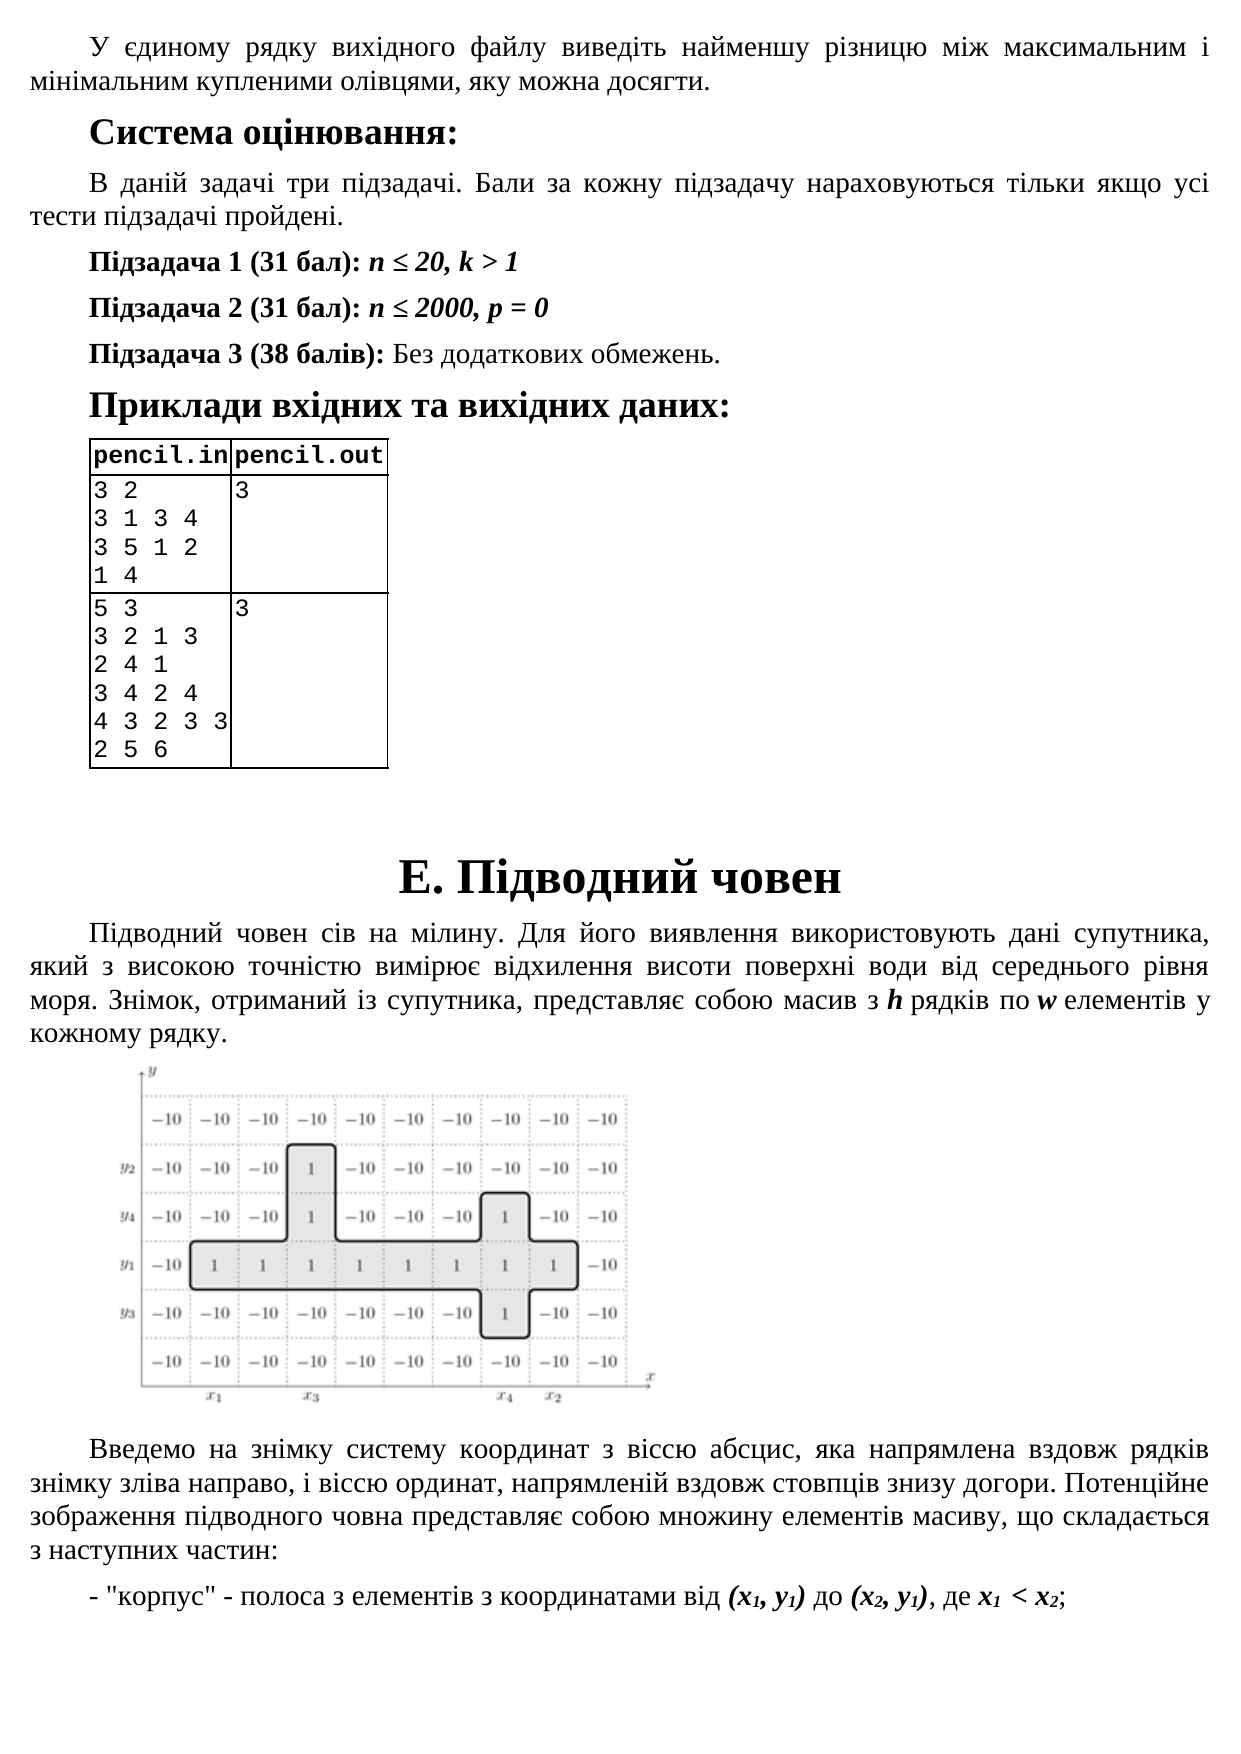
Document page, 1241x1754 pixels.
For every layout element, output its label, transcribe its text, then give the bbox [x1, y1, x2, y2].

text Система оцінювання: [29, 109, 1211, 152]
subtitle Приклади вхідних та вихідних даних: [29, 382, 1211, 426]
text У єдиному рядку вихідного файлу виведіть найменшу різницю між максимальним і мінімальним купленими олівцями, яку можна досягти. [29, 29, 1211, 97]
subtitle Підзадача 2 (31 бал): n ≤ 2000, p = 0 [29, 290, 1211, 324]
table_cell 5 3 3 2 1 3 2 4 1 3 4 2 4 4 3 2 3 3 2 5 6 [91, 594, 230, 767]
subtitle Підзадача 3 (38 балів): Без додаткових обмежень. [29, 336, 1211, 370]
table_cell 3 [232, 476, 387, 592]
subtitle Підзадача 1 (31 бал): n ≤ 20, k > 1 [29, 244, 1211, 278]
text Введемо на знімку систему координат з віссю абсцис, яка напрямлена вздовж рядків знімку зліва направо, і віссю ординат, напрямленій вздовж стовпців знизу догори. Потенційне зображення підводного човна представляє собою множину елементів масиву, що складається з наступних частин: [29, 1431, 1211, 1565]
subtitle E. Підводний човен [29, 847, 1211, 904]
table_header pencil.in [91, 440, 230, 474]
subtitle В даній задачі три підзадачі. Бали за кожну підзадачу нараховуються тільки якщо усі тести підзадачі пройдені. [29, 165, 1211, 232]
table_cell 3 [232, 594, 387, 767]
table_header pencil.out [232, 440, 387, 474]
text Підводний човен сів на мілину. Для його виявлення використовують дані супутника, який з високою точністю вимірює відхилення висоти поверхні води від середнього рівня моря. Знімок, отриманий із супутника, представляє собою масив з h рядків по w елементів у кожному рядку. [29, 915, 1211, 1049]
table_cell 3 2 3 1 3 4 3 5 1 2 1 4 [91, 476, 230, 592]
text - "корпус" - полоса з елементів з координатами від (x1, y1) до (x2, y1), де x1 < x2; [29, 1578, 1211, 1611]
picture [88, 1059, 670, 1413]
